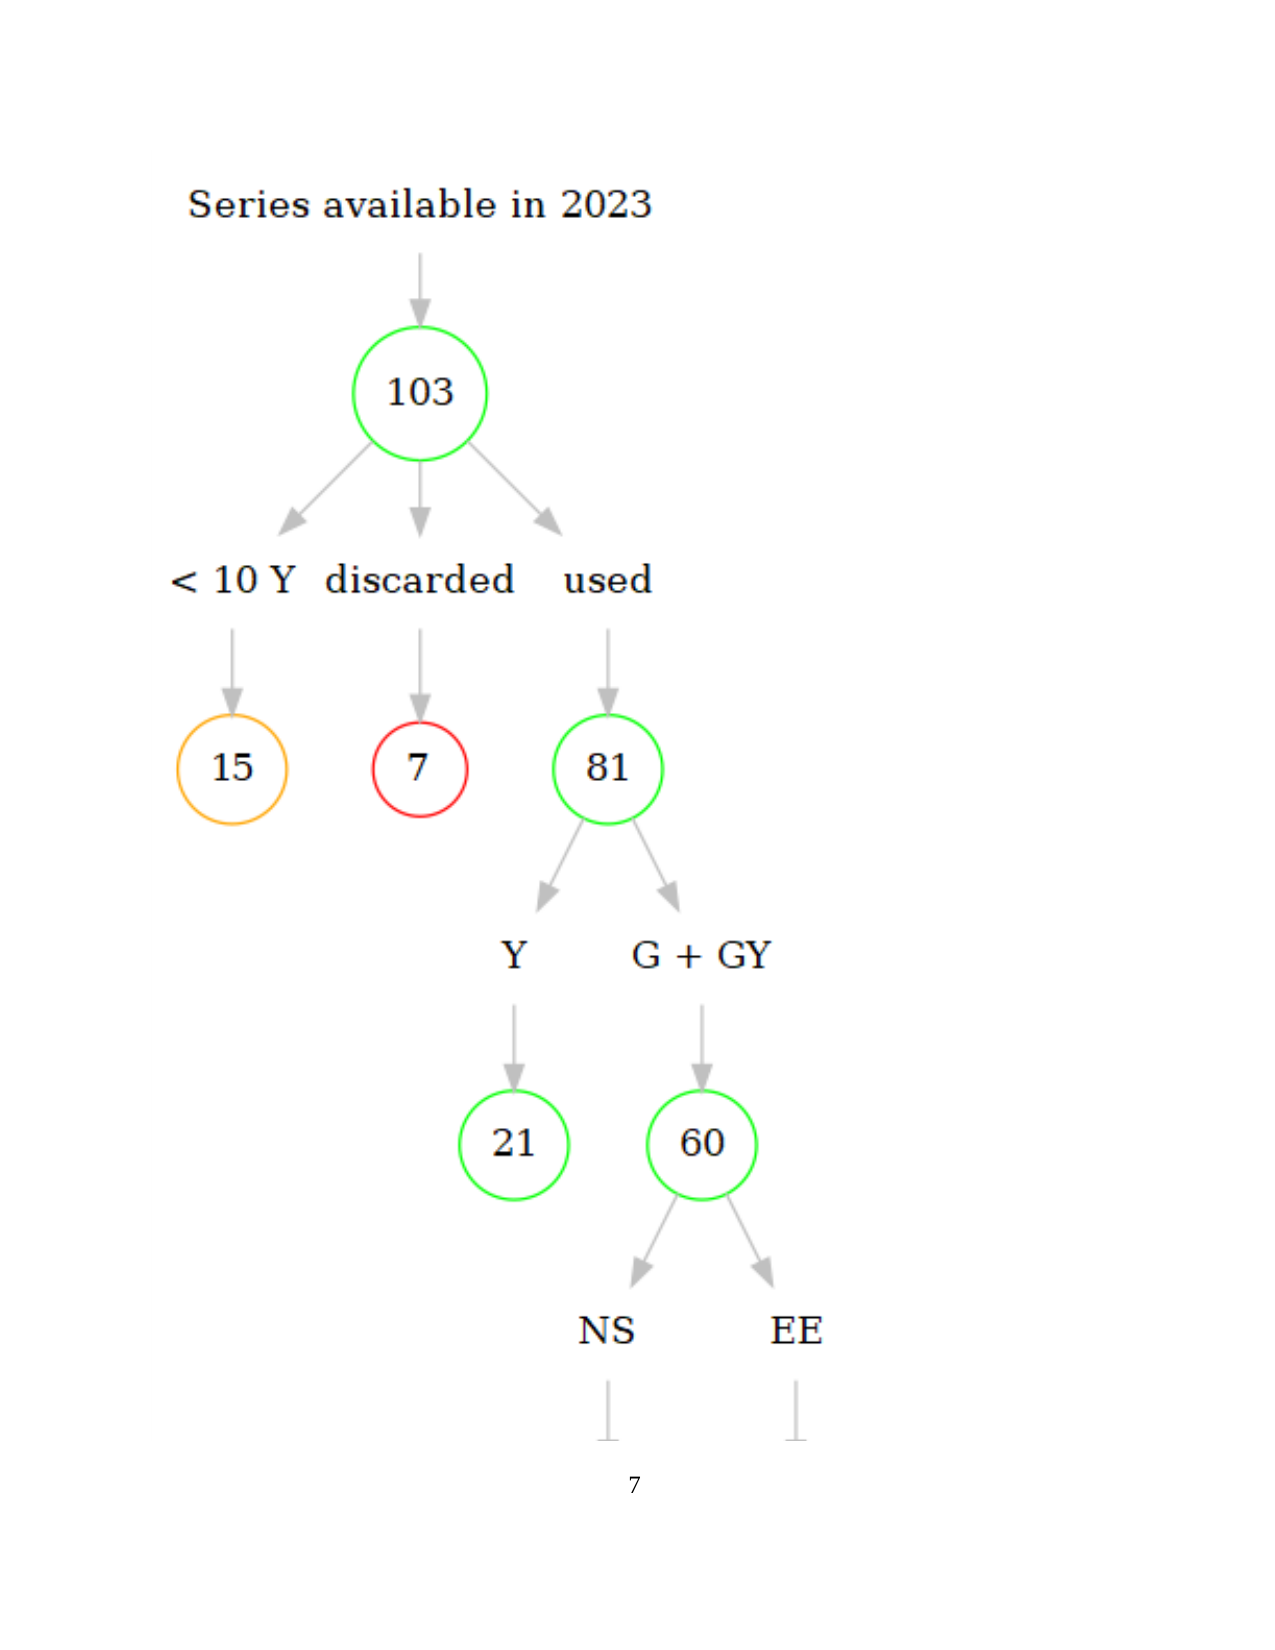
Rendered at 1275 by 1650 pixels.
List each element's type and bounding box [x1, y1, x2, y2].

picture [150, 150, 878, 1441]
